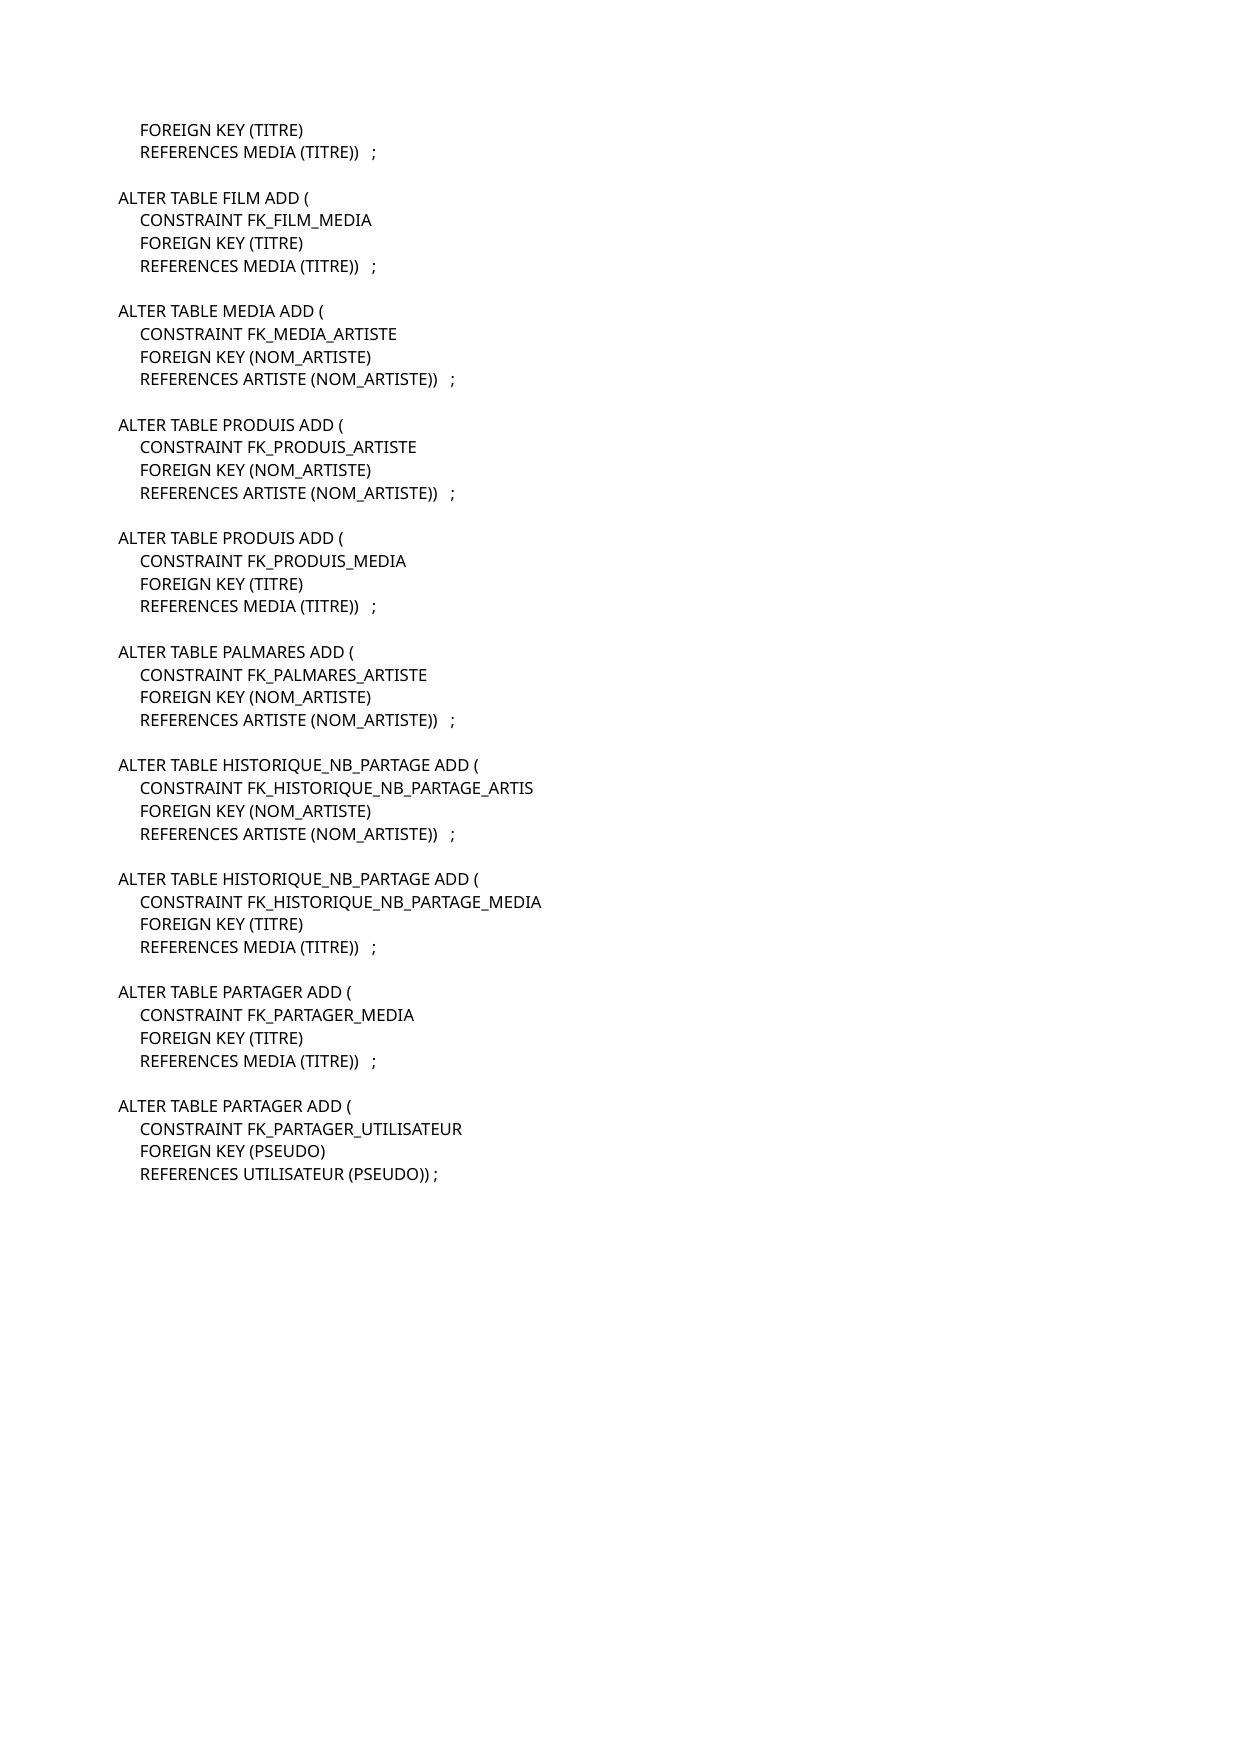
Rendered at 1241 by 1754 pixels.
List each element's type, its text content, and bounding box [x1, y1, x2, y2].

text CONSTRAINT FK_PRODUIS_MEDIA [118, 549, 1122, 572]
text FOREIGN KEY (TITRE) [118, 1026, 1122, 1049]
text REFERENCES MEDIA (TITRE)) ; [118, 936, 1122, 958]
text FOREIGN KEY (TITRE) [118, 232, 1122, 254]
text REFERENCES ARTISTE (NOM_ARTISTE)) ; [118, 481, 1122, 504]
text REFERENCES ARTISTE (NOM_ARTISTE)) ; [118, 708, 1122, 731]
text FOREIGN KEY (PSEUDO) [118, 1140, 1122, 1163]
text FOREIGN KEY (TITRE) [118, 913, 1122, 936]
text REFERENCES MEDIA (TITRE)) ; [118, 1049, 1122, 1072]
text REFERENCES UTILISATEUR (PSEUDO)) ; [118, 1163, 1122, 1185]
text CONSTRAINT FK_PALMARES_ARTISTE [118, 663, 1122, 686]
text ALTER TABLE PARTAGER ADD ( [118, 981, 1122, 1004]
text ALTER TABLE FILM ADD ( [118, 186, 1122, 209]
text REFERENCES MEDIA (TITRE)) ; [118, 254, 1122, 277]
text FOREIGN KEY (NOM_ARTISTE) [118, 799, 1122, 822]
text REFERENCES MEDIA (TITRE)) ; [118, 595, 1122, 618]
text ALTER TABLE HISTORIQUE_NB_PARTAGE ADD ( [118, 867, 1122, 890]
text FOREIGN KEY (NOM_ARTISTE) [118, 686, 1122, 708]
text REFERENCES ARTISTE (NOM_ARTISTE)) ; [118, 368, 1122, 391]
text FOREIGN KEY (TITRE) [118, 572, 1122, 595]
text ALTER TABLE HISTORIQUE_NB_PARTAGE ADD ( [118, 754, 1122, 777]
text ALTER TABLE PRODUIS ADD ( [118, 527, 1122, 549]
text FOREIGN KEY (NOM_ARTISTE) [118, 345, 1122, 368]
text ALTER TABLE PALMARES ADD ( [118, 640, 1122, 663]
text ALTER TABLE MEDIA ADD ( [118, 300, 1122, 322]
text ALTER TABLE PRODUIS ADD ( [118, 413, 1122, 436]
text CONSTRAINT FK_HISTORIQUE_NB_PARTAGE_MEDIA [118, 890, 1122, 913]
text REFERENCES ARTISTE (NOM_ARTISTE)) ; [118, 822, 1122, 845]
text FOREIGN KEY (TITRE) [118, 118, 1122, 141]
text FOREIGN KEY (NOM_ARTISTE) [118, 459, 1122, 481]
text CONSTRAINT FK_PARTAGER_MEDIA [118, 1004, 1122, 1026]
text ALTER TABLE PARTAGER ADD ( [118, 1094, 1122, 1117]
text CONSTRAINT FK_PARTAGER_UTILISATEUR [118, 1117, 1122, 1140]
text CONSTRAINT FK_FILM_MEDIA [118, 209, 1122, 232]
text CONSTRAINT FK_PRODUIS_ARTISTE [118, 436, 1122, 459]
text REFERENCES MEDIA (TITRE)) ; [118, 141, 1122, 163]
text CONSTRAINT FK_MEDIA_ARTISTE [118, 322, 1122, 345]
text CONSTRAINT FK_HISTORIQUE_NB_PARTAGE_ARTIS [118, 777, 1122, 799]
